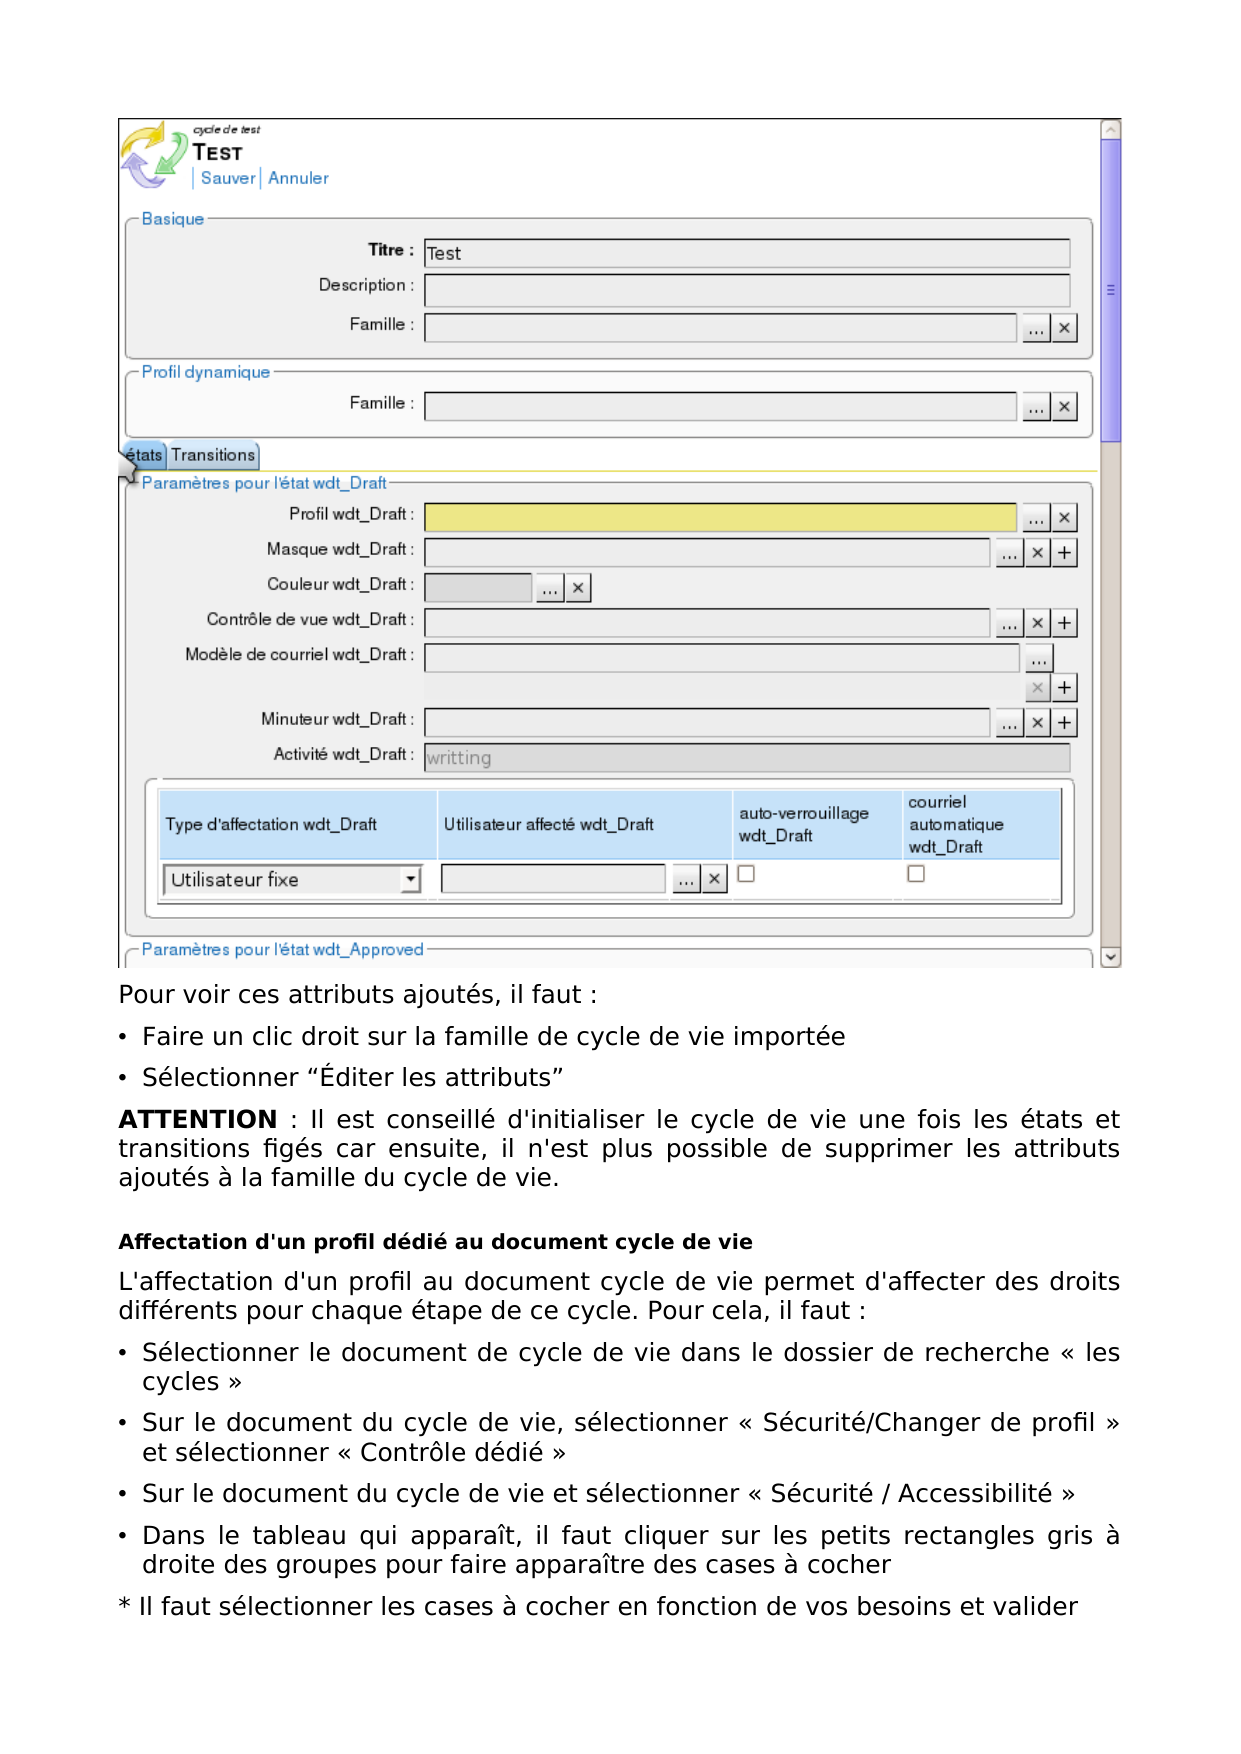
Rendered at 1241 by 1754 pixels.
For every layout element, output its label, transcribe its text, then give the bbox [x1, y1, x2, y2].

subtitle Affectation d'un profil dédié au document cycle de vie [118, 1230, 1122, 1254]
text Pour voir ces attributs ajoutés, il faut : [118, 980, 1122, 1009]
list Faire un clic droit sur la famille de cycle de vie importée [118, 1022, 1122, 1051]
list Sélectionner “Éditer les attributs” [118, 1063, 1122, 1093]
list Sélectionner le document de cycle de vie dans le dossier de recherche « les cycles » [118, 1338, 1122, 1396]
text L'affectation d'un profil au document cycle de vie permet d'affecter des droits différents pour chaque étape de ce cycle. Pour cela, il faut : [118, 1267, 1122, 1325]
text * Il faut sélectionner les cases à cocher en fonction de vos besoins et valider [118, 1592, 1122, 1621]
list Dans le tableau qui apparaît, il faut cliquer sur les petits rectangles gris à droite des groupes pour faire apparaître des cases à cocher [118, 1521, 1122, 1579]
list Sur le document du cycle de vie et sélectionner « Sécurité / Accessibilité » [118, 1479, 1122, 1508]
text ATTENTION : Il est conseillé d'initialiser le cycle de vie une fois les états et transitions figés car ensuite, il n'est plus possible de supprimer les attributs ajoutés à la famille du cycle de vie. [118, 1105, 1122, 1193]
list Sur le document du cycle de vie, sélectionner « Sécurité/Changer de profil » et sélectionner « Contrôle dédié » [118, 1408, 1122, 1467]
picture [118, 118, 1123, 968]
